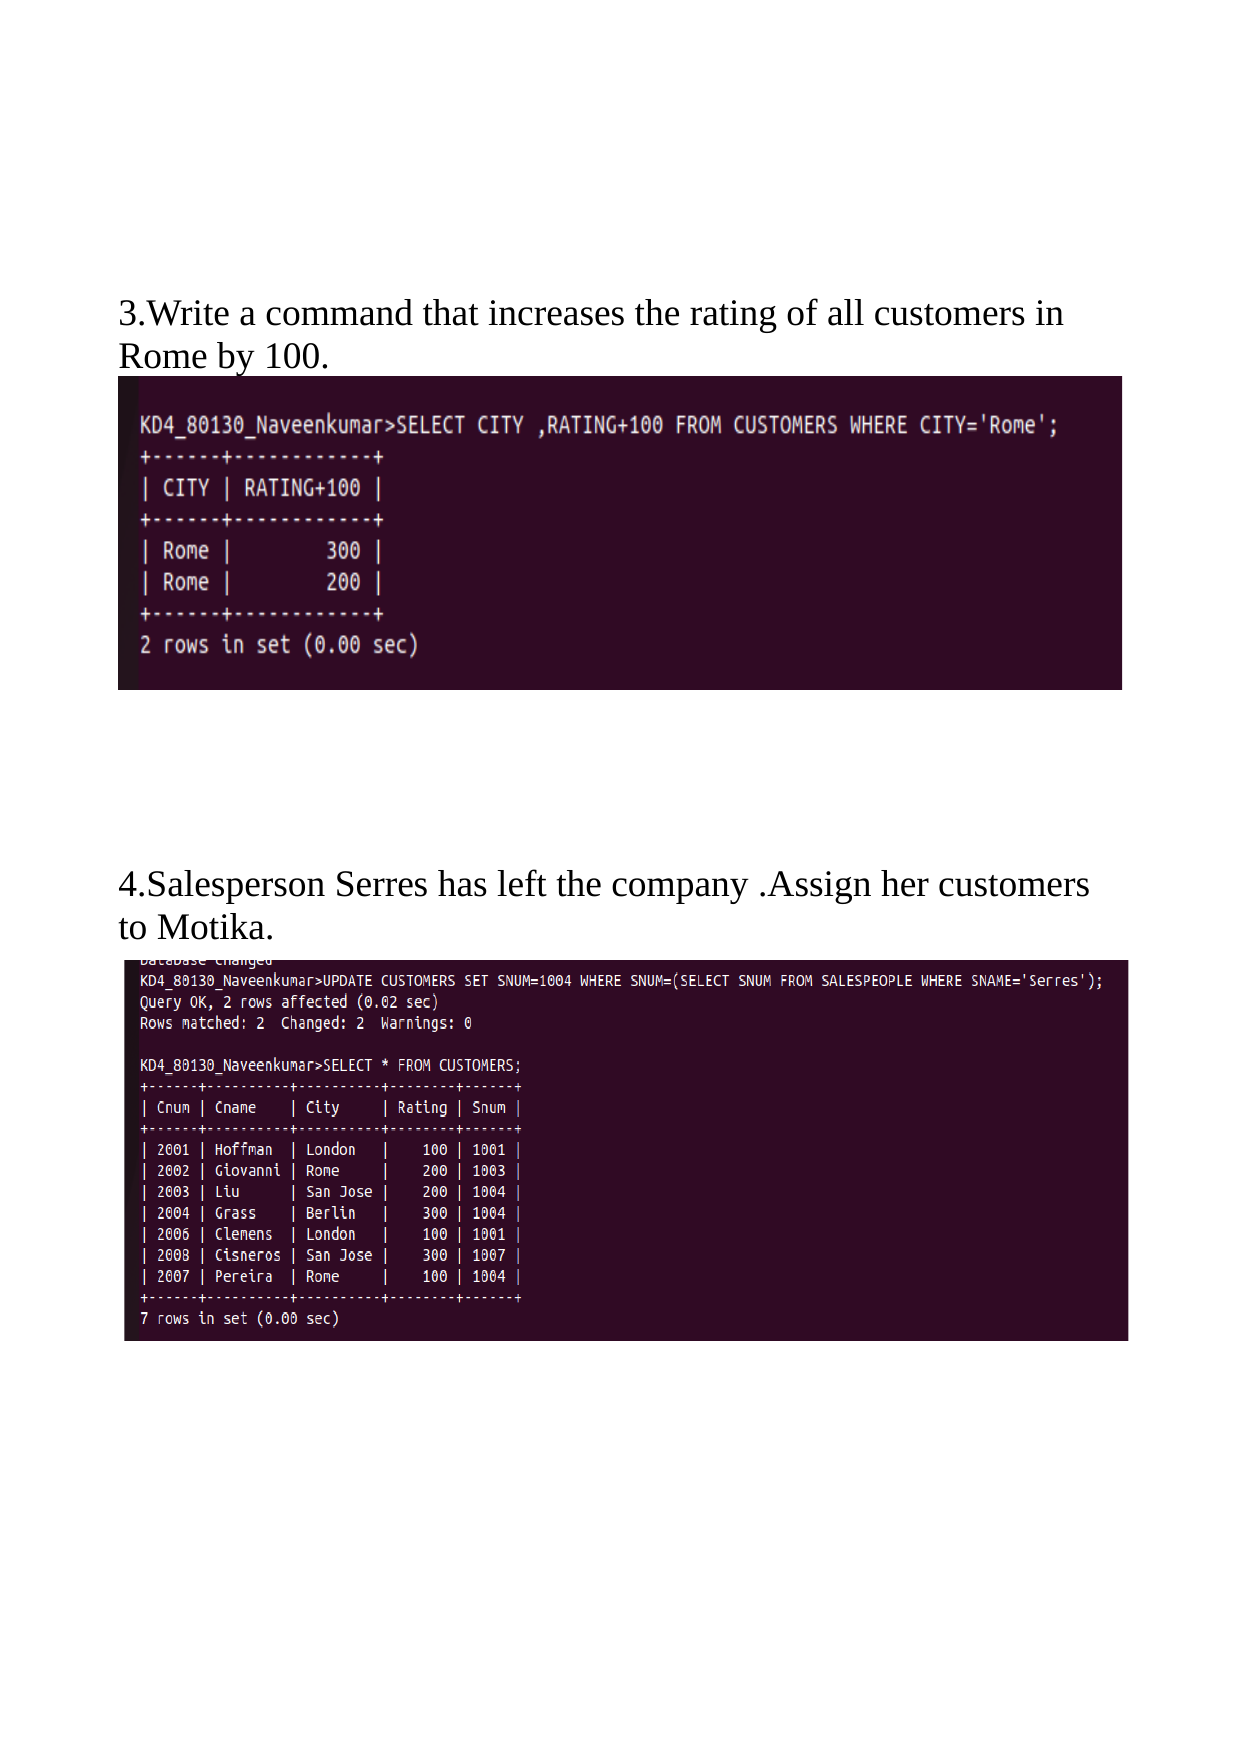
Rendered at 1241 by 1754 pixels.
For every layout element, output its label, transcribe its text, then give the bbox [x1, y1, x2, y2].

text 3.Write a command that increases the rating of all customers in Rome by 100. [118, 291, 1122, 376]
text 4.Salesperson Serres has left the company .Assign her customers to Motika. [118, 862, 1122, 948]
picture [124, 960, 1129, 1341]
picture [118, 376, 1123, 690]
